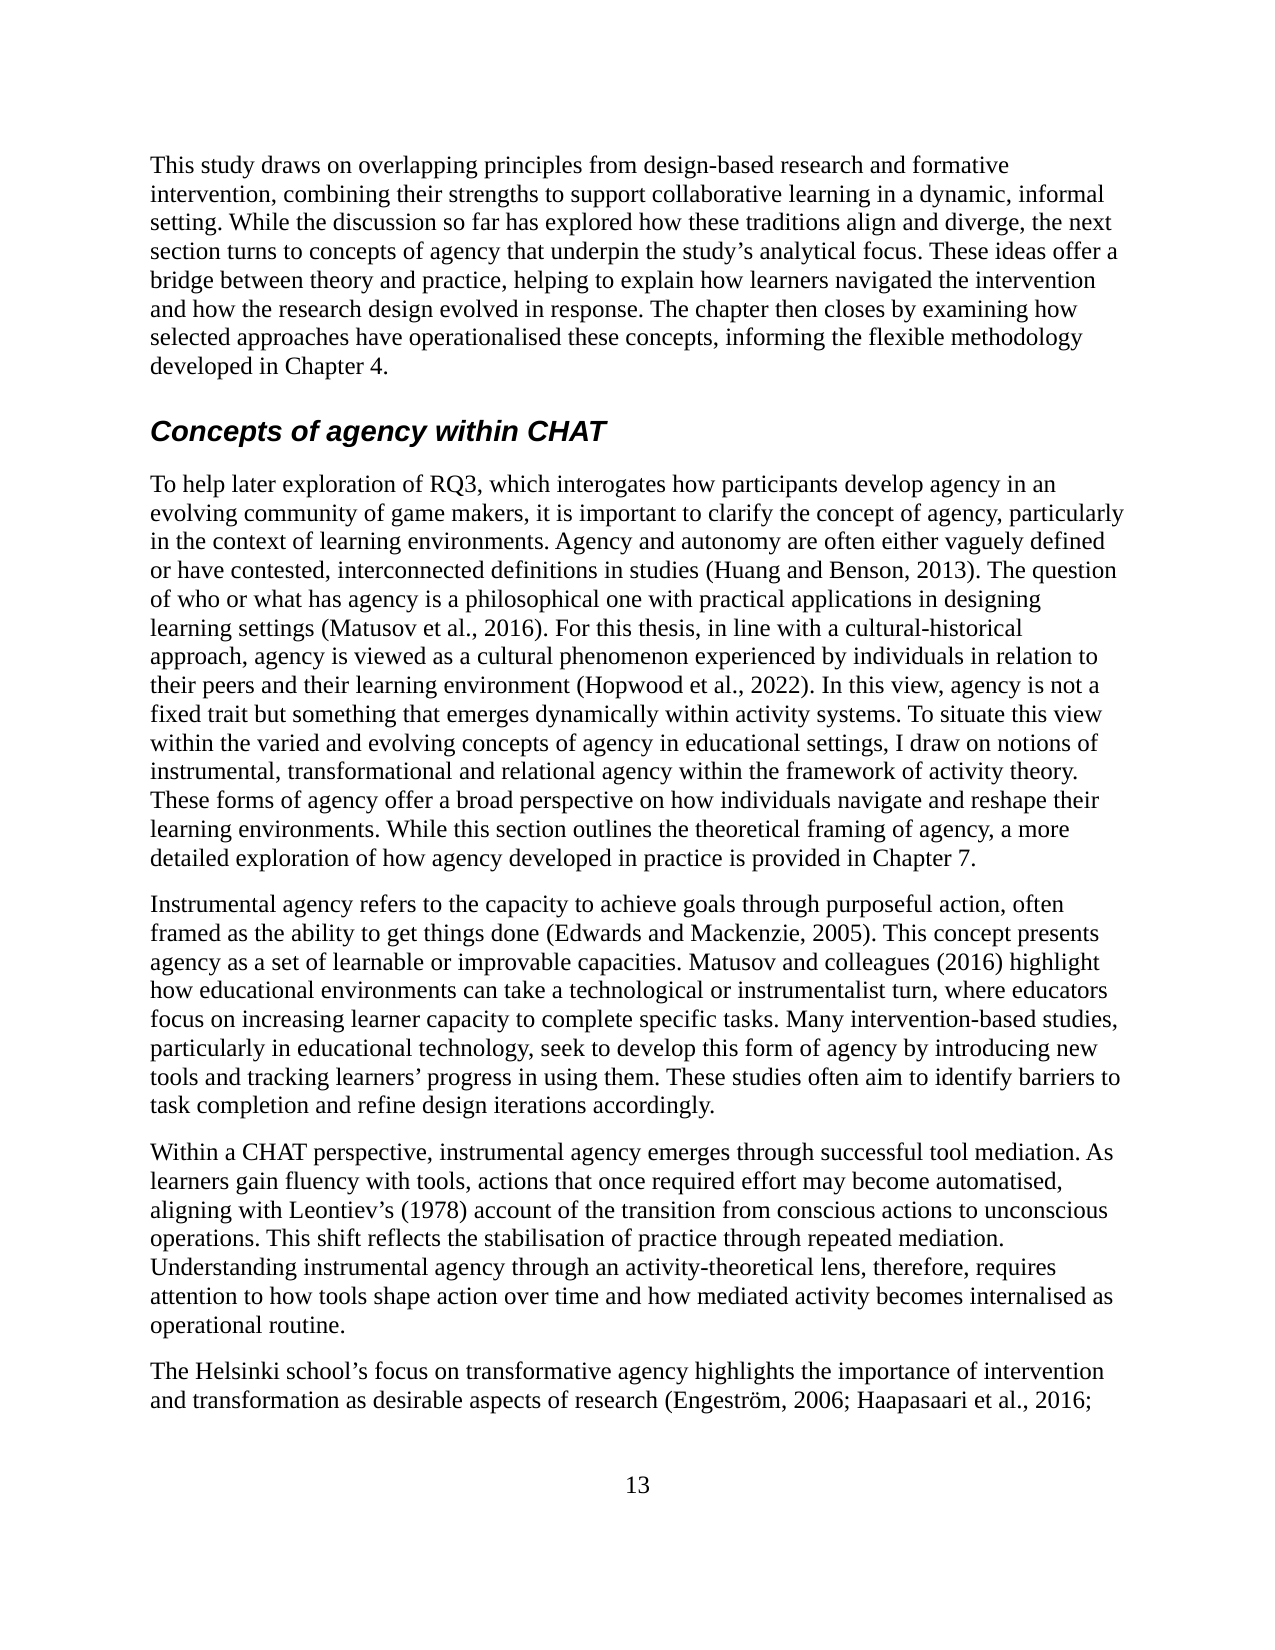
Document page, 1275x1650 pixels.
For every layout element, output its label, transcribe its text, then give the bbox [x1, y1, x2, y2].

subtitle Concepts of agency within CHAT [150, 414, 1125, 447]
text This study draws on overlapping principles from design-based research and formative intervention, combining their strengths to support collaborative learning in a dynamic, informal setting. While the discussion so far has explored how these traditions align and diverge, the next section turns to concepts of agency that underpin the study’s analytical focus. These ideas offer a bridge between theory and practice, helping to explain how learners navigated the intervention and how the research design evolved in response. The chapter then closes by examining how selected approaches have operationalised these concepts, informing the flexible methodology developed in Chapter 4. [150, 150, 1125, 380]
text Instrumental agency refers to the capacity to achieve goals through purposeful action, often framed as the ability to get things done (Edwards and Mackenzie, 2005). This concept presents agency as a set of learnable or improvable capacities. Matusov and colleagues (2016) highlight how educational environments can take a technological or instrumentalist turn, where educators focus on increasing learner capacity to complete specific tasks. Many intervention-based studies, particularly in educational technology, seek to develop this form of agency by introducing new tools and tracking learners’ progress in using them. These studies often aim to identify barriers to task completion and refine design iterations accordingly. [150, 889, 1125, 1119]
text Within a CHAT perspective, instrumental agency emerges through successful tool mediation. As learners gain fluency with tools, actions that once required effort may become automatised, aligning with Leontiev’s (1978) account of the transition from conscious actions to unconscious operations. This shift reflects the stabilisation of practice through repeated mediation. Understanding instrumental agency through an activity-theoretical lens, therefore, requires attention to how tools shape action over time and how mediated activity becomes internalised as operational routine. [150, 1137, 1125, 1338]
text To help later exploration of RQ3, which interogates how participants develop agency in an evolving community of game makers, it is important to clarify the concept of agency, particularly in the context of learning environments. Agency and autonomy are often either vaguely defined or have contested, interconnected definitions in studies (Huang and Benson, 2013). The question of who or what has agency is a philosophical one with practical applications in designing learning settings (Matusov et al., 2016). For this thesis, in line with a cultural-historical approach, agency is viewed as a cultural phenomenon experienced by individuals in relation to their peers and their learning environment (Hopwood et al., 2022). In this view, agency is not a fixed trait but something that emerges dynamically within activity systems. To situate this view within the varied and evolving concepts of agency in educational settings, I draw on notions of instrumental, transformational and relational agency within the framework of activity theory. These forms of agency offer a broad perspective on how individuals navigate and reshape their learning environments. While this section outlines the theoretical framing of agency, a more detailed exploration of how agency developed in practice is provided in Chapter 7. [150, 469, 1125, 871]
text The Helsinki school’s focus on transformative agency highlights the importance of intervention and transformation as desirable aspects of research (Engeström, 2006; Haapasaari et al., 2016; [150, 1356, 1125, 1414]
